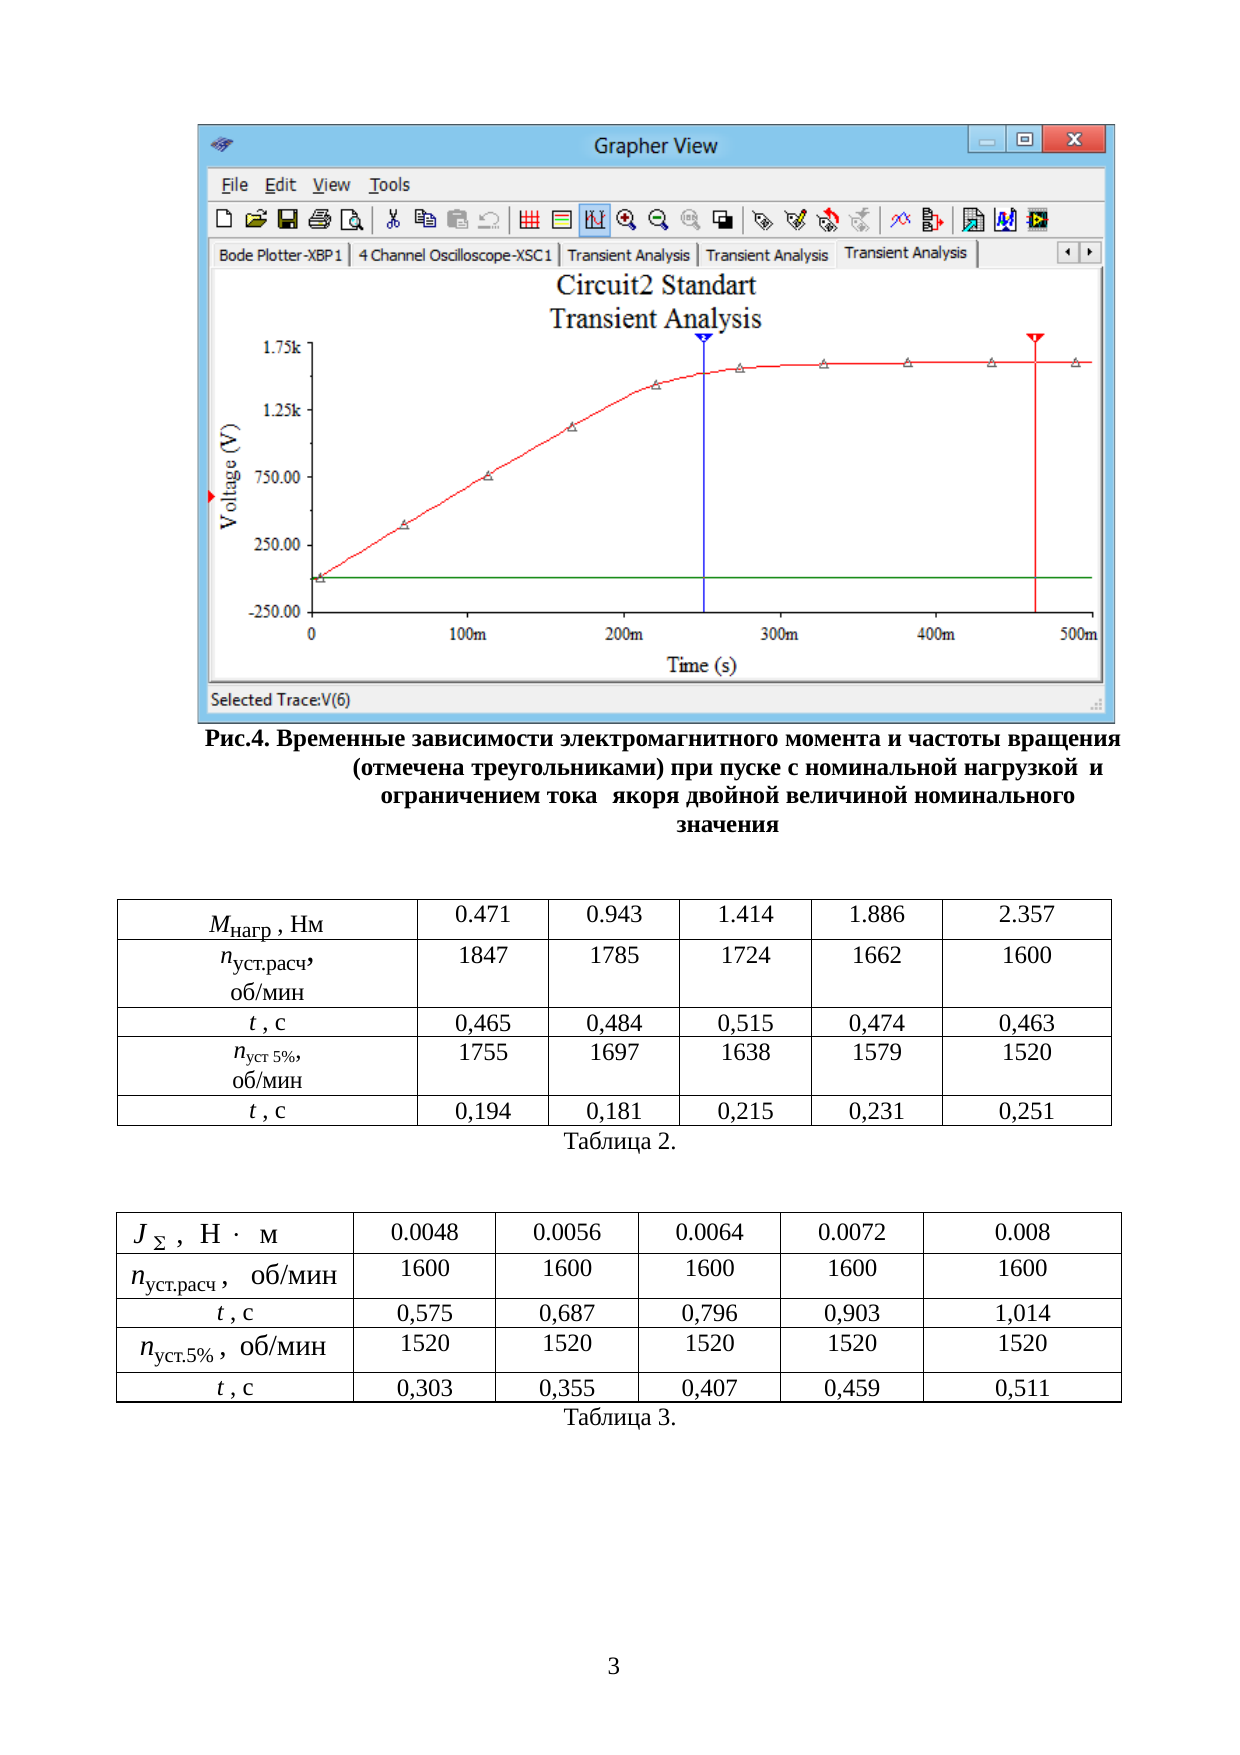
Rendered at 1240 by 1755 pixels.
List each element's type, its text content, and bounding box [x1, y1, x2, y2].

table_header 0.0072 [781, 1213, 923, 1252]
table_cell 0,796 [639, 1299, 780, 1327]
table_cell 0,215 [680, 1096, 811, 1125]
table_cell 1755 [418, 1037, 548, 1095]
table_cell 0,231 [812, 1096, 942, 1125]
table_cell 1600 [354, 1254, 495, 1297]
table_header 0.471 [418, 900, 548, 939]
table_cell 0,465 [418, 1008, 548, 1036]
table_cell 0,407 [639, 1373, 780, 1401]
table_cell 0,903 [781, 1299, 923, 1327]
table_header 0.008 [924, 1213, 1121, 1252]
table_cell 1520 [354, 1328, 495, 1372]
table_cell 0,459 [781, 1373, 923, 1401]
table_header J , Н м с/рад [117, 1213, 353, 1252]
table_cell 1520 [924, 1328, 1121, 1372]
table_cell t , c [117, 1373, 353, 1401]
table_cell 1600 [781, 1254, 923, 1297]
table_cell t , c [118, 1008, 417, 1036]
table_cell 1520 [496, 1328, 638, 1372]
table_cell 1,014 [924, 1299, 1121, 1327]
table_cell nуст 5%, об/мин [118, 1037, 417, 1095]
table_cell 0,355 [496, 1373, 638, 1401]
table_cell 1600 [639, 1254, 780, 1297]
table_cell t , c [118, 1096, 417, 1125]
table_cell 1520 [781, 1328, 923, 1372]
table_cell 0,194 [418, 1096, 548, 1125]
table_cell 1520 [639, 1328, 780, 1372]
table_cell 0,474 [812, 1008, 942, 1036]
text Рис.4. Временные зависимости электромагнитного момента и частоты вращения (отмечена треугольниками) при пуске с номинальной нагрузкой и ограничением тока якоря двойной величиной номинального значения [204, 118, 1122, 899]
table_header Мнагр , Нм [118, 900, 417, 939]
table_cell 1785 [549, 940, 679, 1007]
table_cell t , c [117, 1299, 353, 1327]
table_header 0.0064 [639, 1213, 780, 1252]
table_cell 0,687 [496, 1299, 638, 1327]
table_header 0.0056 [496, 1213, 638, 1252]
table_cell 0,515 [680, 1008, 811, 1036]
table_cell nуст.расч, об/мин [118, 940, 417, 1007]
table_cell 1847 [418, 940, 548, 1007]
table_header 2.357 [943, 900, 1111, 939]
table_header 0.943 [549, 900, 679, 939]
table_cell 0,511 [924, 1373, 1121, 1401]
table_header 0.0048 [354, 1213, 495, 1252]
table_cell 1724 [680, 940, 811, 1007]
table_cell 1520 [943, 1037, 1111, 1095]
table_cell 0,181 [549, 1096, 679, 1125]
table_cell 1579 [812, 1037, 942, 1095]
table_header 1.886 [812, 900, 942, 939]
table_cell nуст.5% , об/мин [117, 1328, 353, 1372]
table_cell 0,303 [354, 1373, 495, 1401]
text Таблица 2. [106, 1126, 1133, 1212]
table_cell nуст.расч , об/мин [117, 1254, 353, 1297]
text Таблица 3. [106, 1402, 1133, 1431]
table_cell 1600 [943, 940, 1111, 1007]
table_cell 0,575 [354, 1299, 495, 1327]
table_cell 1600 [924, 1254, 1121, 1297]
table_header 1.414 [680, 900, 811, 939]
table_cell 0,251 [943, 1096, 1111, 1125]
picture [197, 124, 1116, 724]
table_cell 0,484 [549, 1008, 679, 1036]
table_cell 0,463 [943, 1008, 1111, 1036]
table_cell 1697 [549, 1037, 679, 1095]
table_cell 1600 [496, 1254, 638, 1297]
table_cell 1662 [812, 940, 942, 1007]
table_cell 1638 [680, 1037, 811, 1095]
